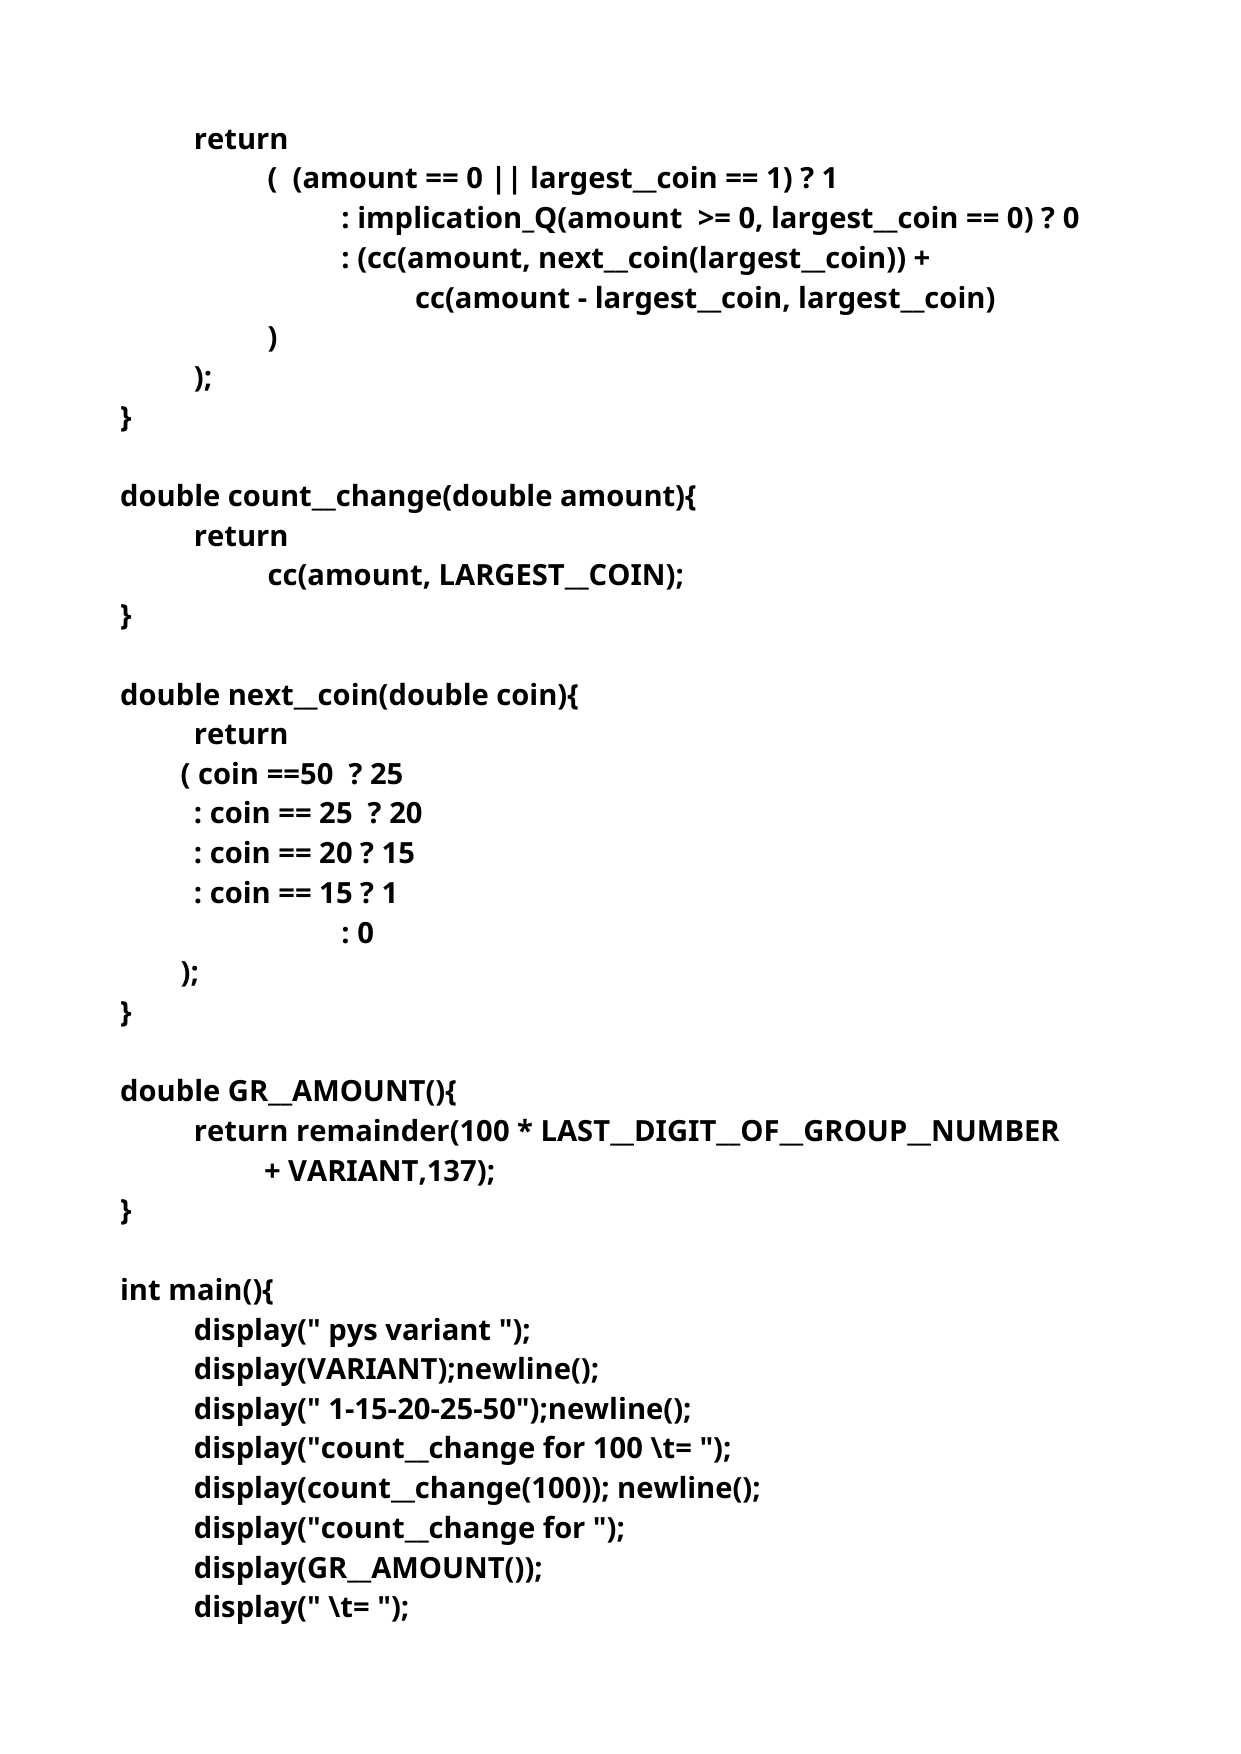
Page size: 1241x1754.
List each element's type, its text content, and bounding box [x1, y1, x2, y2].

text } [120, 1190, 1120, 1229]
text double count__change(double amount){ [120, 475, 1120, 515]
text return [120, 515, 1120, 555]
text display(VARIANT);newline(); [120, 1348, 1120, 1388]
text ) [120, 317, 1120, 356]
text return [120, 713, 1120, 753]
text : coin == 20 ? 15 [120, 832, 1120, 872]
text double GR__AMOUNT(){ [120, 1071, 1120, 1110]
text : implication_Q(amount >= 0, largest__coin == 0) ? 0 [120, 197, 1120, 237]
text display(" \t= "); [120, 1587, 1120, 1626]
text ); [120, 952, 1120, 991]
text display(GR__AMOUNT()); [120, 1547, 1120, 1587]
text : (cc(amount, next__coin(largest__coin)) + [120, 237, 1120, 277]
text cc(amount - largest__coin, largest__coin) [120, 277, 1120, 317]
text ( coin ==50 ? 25 [120, 753, 1120, 793]
text display(" pys variant "); [120, 1309, 1120, 1348]
text : 0 [120, 912, 1120, 952]
text ( (amount == 0 || largest__coin == 1) ? 1 [120, 158, 1120, 197]
text } [120, 396, 1120, 436]
text + VARIANT,137); [120, 1150, 1120, 1190]
text return remainder(100 * LAST__DIGIT__OF__GROUP__NUMBER [120, 1110, 1120, 1150]
text : coin == 15 ? 1 [120, 872, 1120, 912]
text : coin == 25 ? 20 [120, 793, 1120, 832]
text display("count__change for 100 \t= "); [120, 1428, 1120, 1467]
text display(" 1-15-20-25-50");newline(); [120, 1388, 1120, 1428]
text return [120, 118, 1120, 158]
text } [120, 594, 1120, 634]
text int main(){ [120, 1269, 1120, 1309]
text cc(amount, LARGEST__COIN); [120, 555, 1120, 594]
text display("count__change for "); [120, 1507, 1120, 1547]
text } [120, 991, 1120, 1031]
text ); [120, 356, 1120, 396]
text double next__coin(double coin){ [120, 674, 1120, 713]
text display(count__change(100)); newline(); [120, 1467, 1120, 1507]
